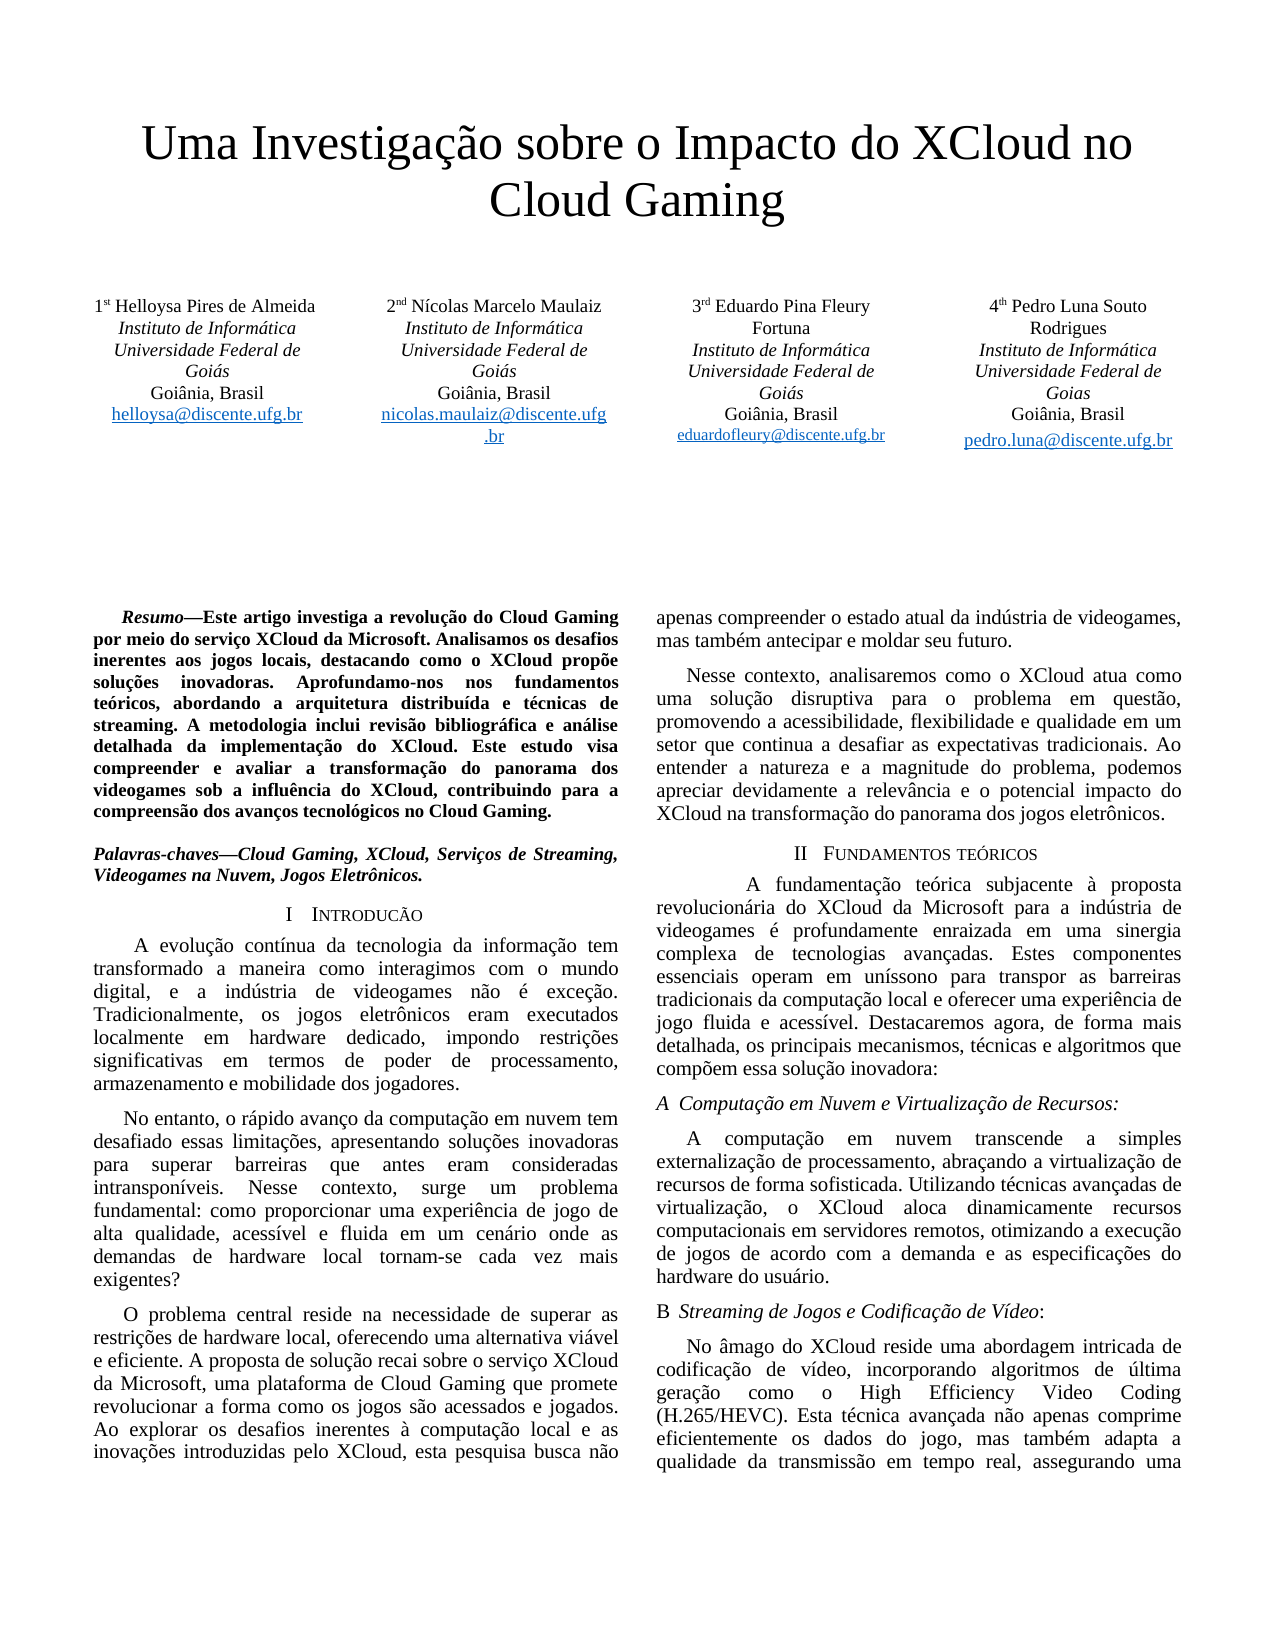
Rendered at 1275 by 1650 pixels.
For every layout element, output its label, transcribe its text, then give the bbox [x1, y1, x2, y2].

text 1st Helloysa Pires de Almeida Instituto de Informática Universidade Federal de Goiás Goiânia, Brasil helloysa@discente.ufg.br [93, 295, 321, 425]
subtitle Fundamentos teóricos [656, 841, 1182, 865]
text A evolução contínua da tecnologia da informação tem transformado a maneira como interagimos com o mundo digital, e a indústria de videogames não é exceção. Tradicionalmente, os jogos eletrônicos eram executados localmente em hardware dedicado, impondo restrições significativas em termos de poder de processamento, armazenamento e mobilidade dos jogadores. [93, 934, 619, 1095]
text A fundamentação teórica subjacente à proposta revolucionária do XCloud da Microsoft para a indústria de videogames é profundamente enraizada em uma sinergia complexa de tecnologias avançadas. Estes componentes essenciais operam em uníssono para transpor as barreiras tradicionais da computação local e oferecer uma experiência de jogo fluida e acessível. Destacaremos agora, de forma mais detalhada, os principais mecanismos, técnicas e algoritmos que compõem essa solução inovadora: [656, 873, 1182, 1080]
text No entanto, o rápido avanço da computação em nuvem tem desafiado essas limitações, apresentando soluções inovadoras para superar barreiras que antes eram consideradas intransponíveis. Nesse contexto, surge um problema fundamental: como proporcionar uma experiência de jogo de alta qualidade, acessível e fluida em um cenário onde as demandas de hardware local tornam-se cada vez mais exigentes? [93, 1107, 619, 1291]
text A computação em nuvem transcende a simples externalização de processamento, abraçando a virtualização de recursos de forma sofisticada. Utilizando técnicas avançadas de virtualização, o XCloud aloca dinamicamente recursos computacionais em servidores remotos, otimizando a execução de jogos de acordo com a demanda e as especificações do hardware do usuário. [656, 1127, 1182, 1288]
title Uma Investigação sobre o Impacto do XCloud no Cloud Gaming [93, 112, 1182, 227]
text O problema central reside na necessidade de superar as restrições de hardware local, oferecendo uma alternativa viável e eficiente. A proposta de solução recai sobre o serviço XCloud da Microsoft, uma plataforma de Cloud Gaming que promete revolucionar a forma como os jogos são acessados e jogados. Ao explorar os desafios inerentes à computação local e as inovações introduzidas pelo XCloud, esta pesquisa busca não [93, 1303, 619, 1463]
text No âmago do XCloud reside uma abordagem intricada de codificação de vídeo, incorporando algoritmos de última geração como o High Efficiency Video Coding (H.265/HEVC). Esta técnica avançada não apenas comprime eficientemente os dados do jogo, mas também adapta a qualidade da transmissão em tempo real, assegurando uma [656, 1336, 1182, 1473]
text apenas compreender o estado atual da indústria de videogames, mas também antecipar e moldar seu futuro. [656, 606, 1182, 652]
text 4th Pedro Luna Souto Rodrigues Instituto de Informática Universidade Federal de Goias Goiânia, Brasil [954, 295, 1182, 425]
subtitle Introducão [93, 902, 619, 926]
text 2nd Nícolas Marcelo Maulaiz Instituto de Informática Universidade Federal de Goiás Goiânia, Brasil nicolas.maulaiz@discente.ufg.br [380, 295, 608, 446]
text 3rd Eduardo Pina Fleury Fortuna Instituto de Informática Universidade Federal de Goiás Goiânia, Brasil eduardofleury@discente.ufg.br [667, 295, 895, 444]
text Palavras-chaves—Cloud Gaming, XCloud, Serviços de Streaming, Videogames na Nuvem, Jogos Eletrônicos. [93, 842, 619, 886]
list Streaming de Jogos e Codificação de Vídeo: [656, 1300, 1182, 1323]
text pedro.luna@discente.ufg.br [954, 429, 1182, 451]
text Resumo—Este artigo investiga a revolução do Cloud Gaming por meio do serviço XCloud da Microsoft. Analisamos os desafios inerentes aos jogos locais, destacando como o XCloud propõe soluções inovadoras. Aprofundamo-nos nos fundamentos teóricos, abordando a arquitetura distribuída e técnicas de streaming. A metodologia inclui revisão bibliográfica e análise detalhada da implementação do XCloud. Este estudo visa compreender e avaliar a transformação do panorama dos videogames sob a influência do XCloud, contribuindo para a compreensão dos avanços tecnológicos no Cloud Gaming. [93, 606, 619, 822]
text Nesse contexto, analisaremos como o XCloud atua como uma solução disruptiva para o problema em questão, promovendo a acessibilidade, flexibilidade e qualidade em um setor que continua a desafiar as expectativas tradicionais. Ao entender a natureza e a magnitude do problema, podemos apreciar devidamente a relevância e o potencial impacto do XCloud na transformação do panorama dos jogos eletrônicos. [656, 664, 1182, 824]
list Computação em Nuvem e Virtualização de Recursos: [656, 1092, 1182, 1115]
